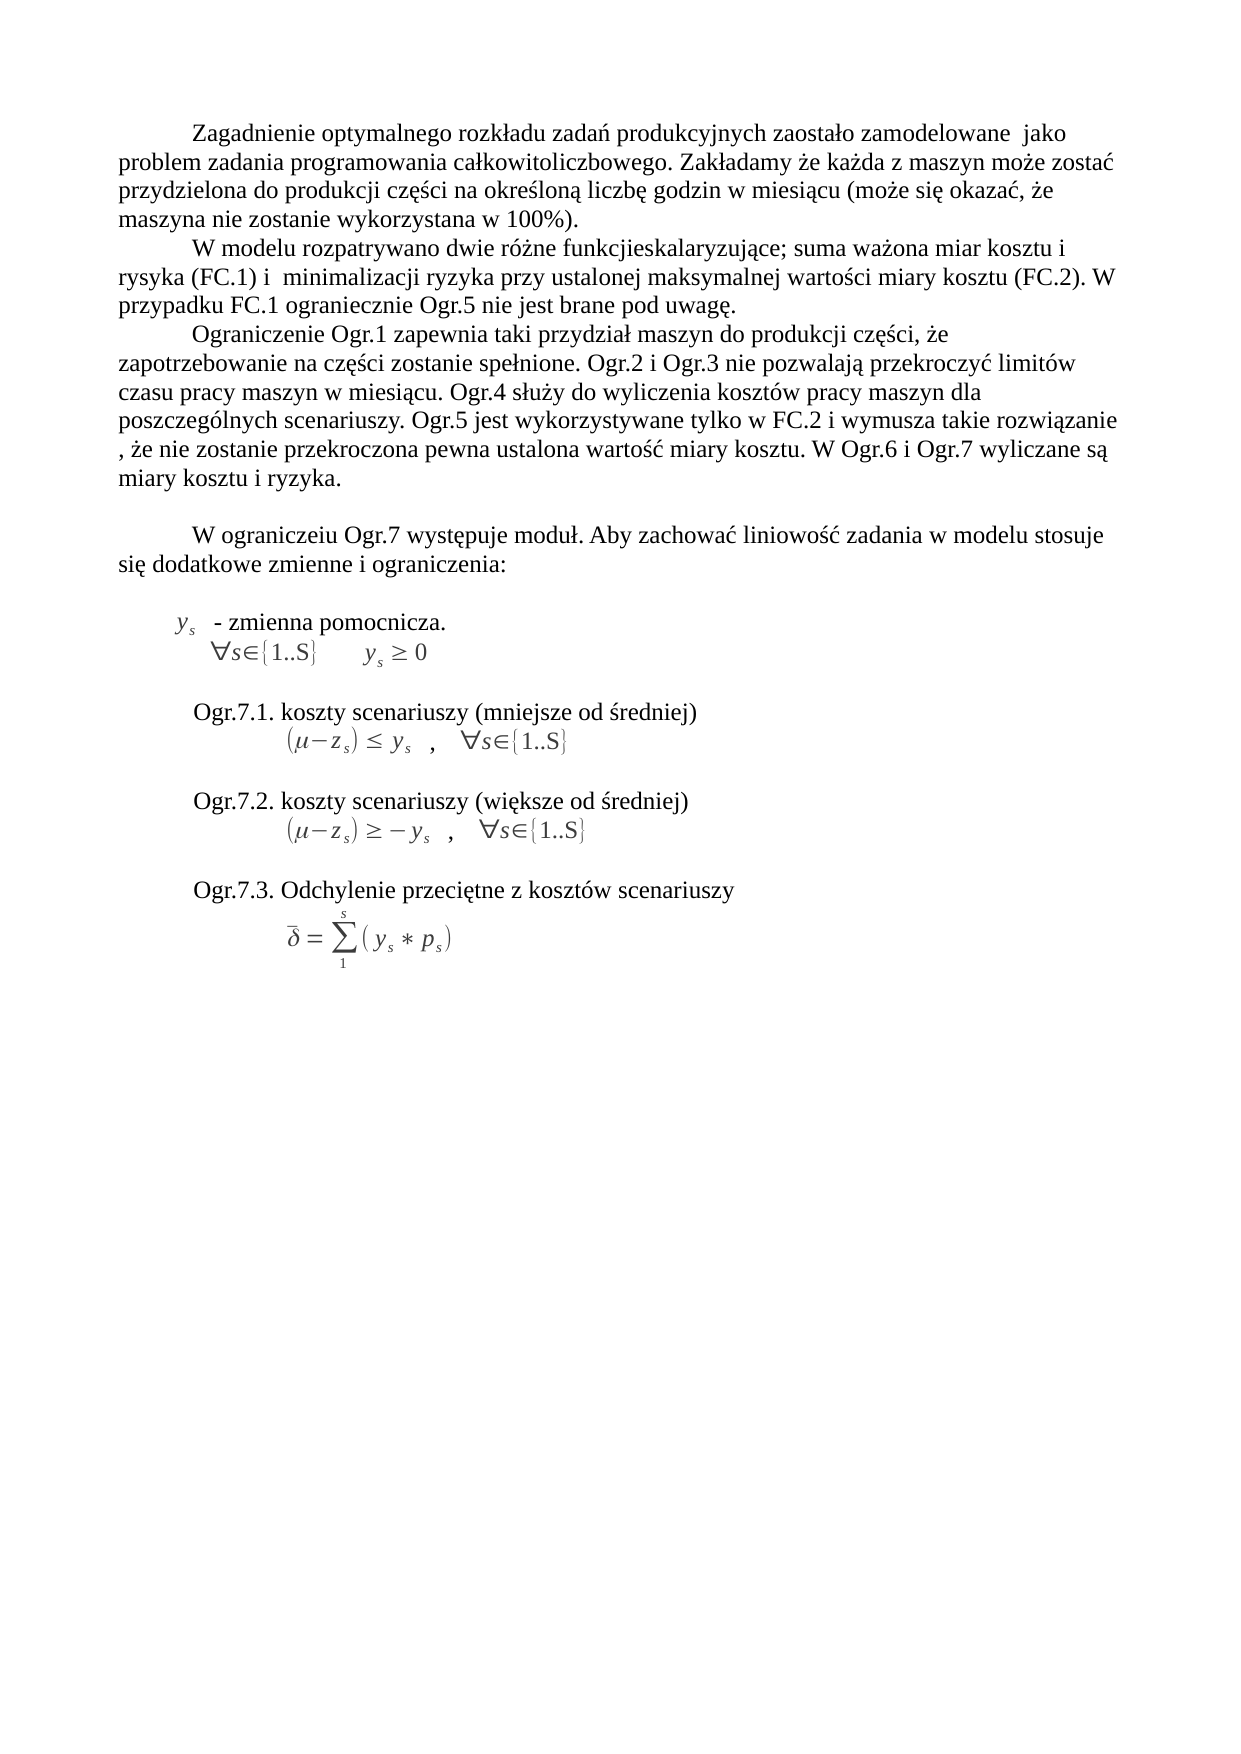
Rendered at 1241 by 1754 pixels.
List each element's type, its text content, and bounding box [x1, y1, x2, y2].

list koszty scenariuszy (większe od średniej) [193, 786, 1122, 815]
text Zagadnienie optymalnego rozkładu zadań produkcyjnych zaostało zamodelowane jako problem zadania programowania całkowitoliczbowego. Zakładamy że każda z maszyn może zostać przydzielona do produkcji części na określoną liczbę godzin w miesiącu (może się okazać, że maszyna nie zostanie wykorzystana w 100%). [118, 118, 1122, 233]
list koszty scenariuszy (mniejsze od średniej) [193, 697, 1122, 725]
text - zmienna pomocnicza. [118, 607, 1122, 639]
list , [231, 815, 1122, 847]
text W ograniczeiu Ogr.7 występuje moduł. Aby zachować liniowość zadania w modelu stosuje się dodatkowe zmienne i ograniczenia: [118, 521, 1122, 578]
list , [231, 725, 1122, 757]
text Ograniczenie Ogr.1 zapewnia taki przydział maszyn do produkcji części, że zapotrzebowanie na części zostanie spełnione. Ogr.2 i Ogr.3 nie pozwalają przekroczyć limitów czasu pracy maszyn w miesiącu. Ogr.4 służy do wyliczenia kosztów pracy maszyn dla poszczególnych scenariuszy. Ogr.5 jest wykorzystywane tylko w FC.2 i wymusza takie rozwiązanie , że nie zostanie przekroczona pewna ustalona wartość miary kosztu. W Ogr.6 i Ogr.7 wyliczane są miary kosztu i ryzyka. [118, 319, 1122, 492]
text W modelu rozpatrywano dwie różne funkcjieskalaryzujące; suma ważona miar kosztu i rysyka (FC.1) i minimalizacji ryzyka przy ustalonej maksymalnej wartości miary kosztu (FC.2). W przypadku FC.1 ograniecznie Ogr.5 nie jest brane pod uwagę. [118, 233, 1122, 319]
list Odchylenie przeciętne z kosztów scenariuszy [193, 876, 1122, 904]
